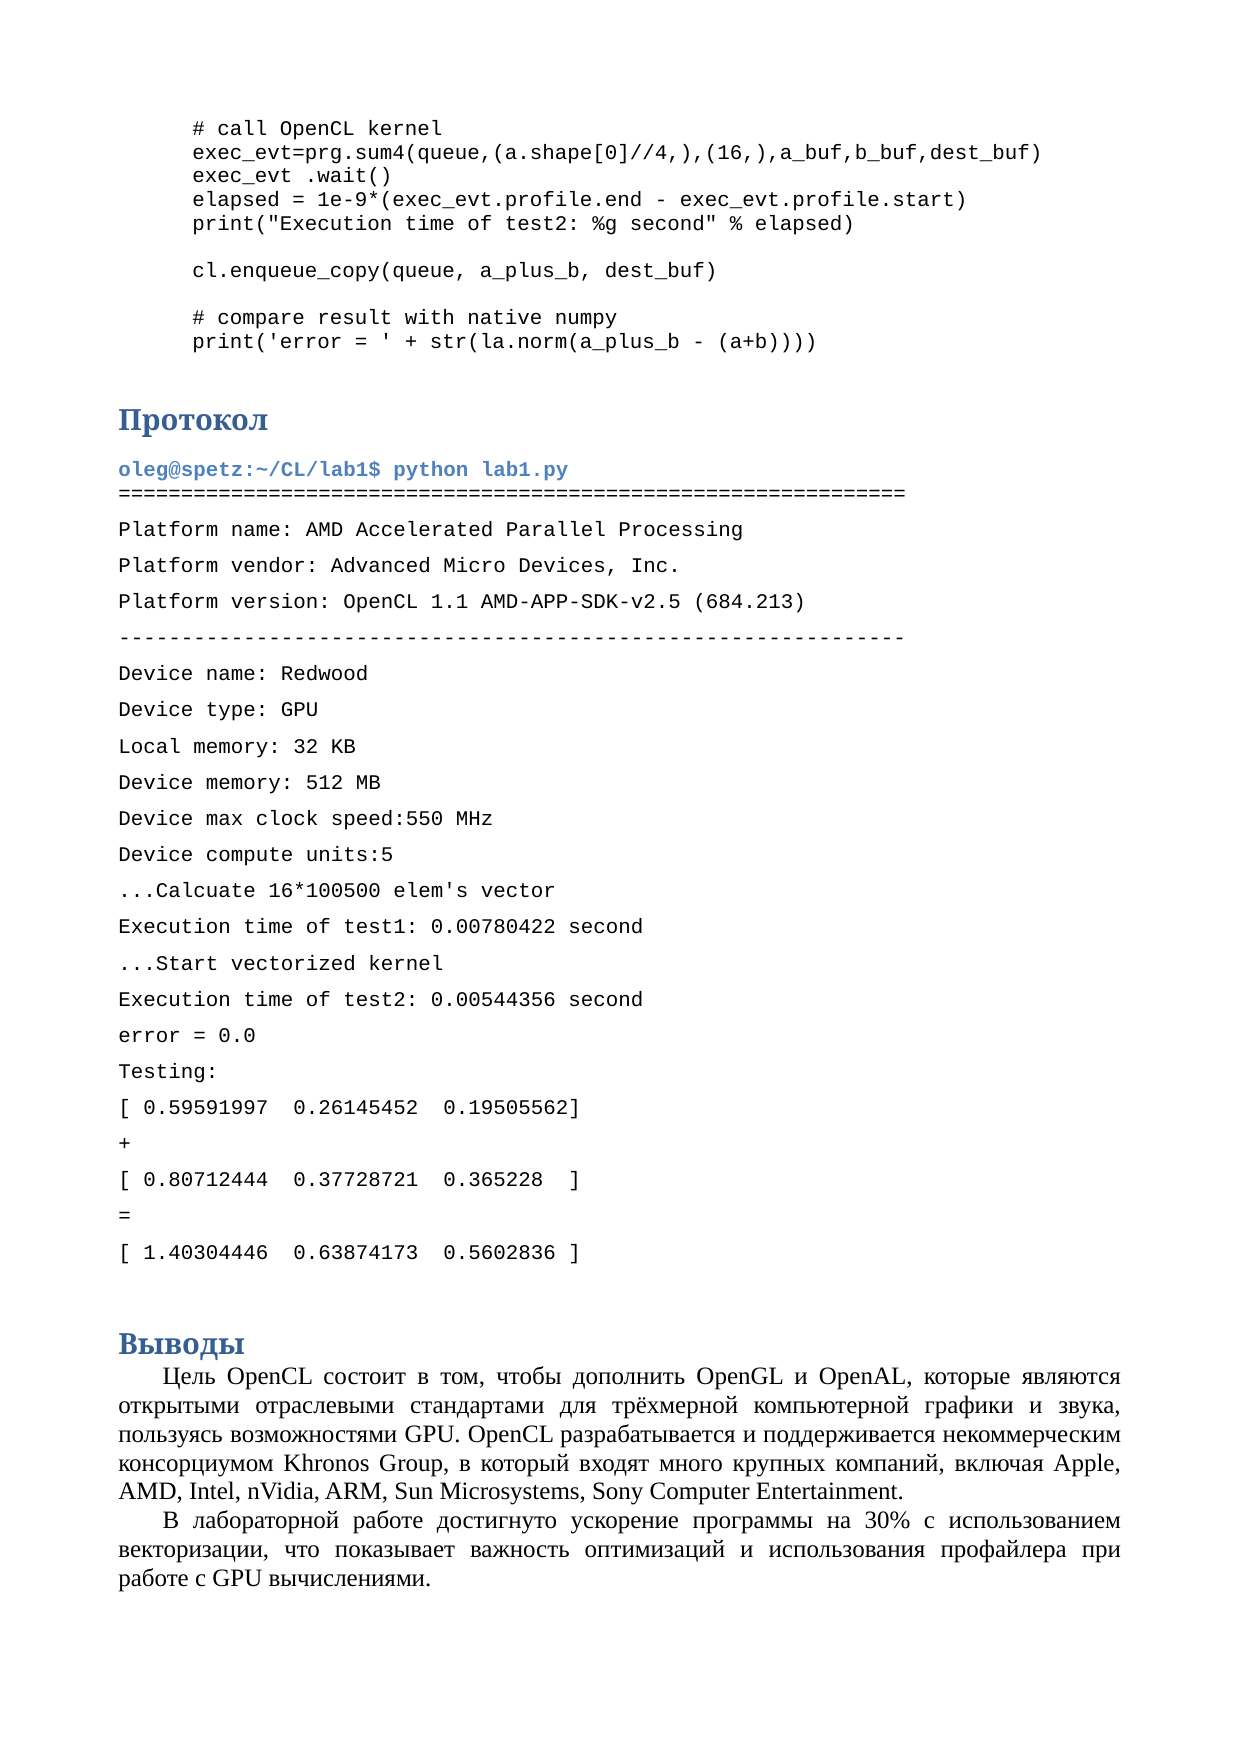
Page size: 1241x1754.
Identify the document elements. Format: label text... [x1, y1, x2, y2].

text cl.enqueue_copy(queue, a_plus_b, dest_buf) [118, 260, 1122, 284]
text exec_evt .wait() [118, 165, 1122, 189]
text Execution time of test2: 0.00544356 second [118, 989, 1122, 1012]
text exec_evt=prg.sum4(queue,(a.shape[0]//4,),(16,),a_buf,b_buf,dest_buf) [118, 142, 1122, 165]
text Local memory: 32 KB [118, 736, 1122, 759]
text Execution time of test1: 0.00780422 second [118, 916, 1122, 940]
text elapsed = 1e-9*(exec_evt.profile.end - exec_evt.profile.start) [118, 189, 1122, 213]
text [ 0.59591997 0.26145452 0.19505562] [118, 1097, 1122, 1121]
text --------------------------------------------------------------- [118, 627, 1122, 651]
text # call OpenCL kernel [118, 118, 1122, 142]
text В лабораторной работе достигнуто ускорение программы на 30% с использованием векторизации, что показывает важность оптимизаций и использования профайлера при работе с GPU вычислениями. [118, 1505, 1122, 1591]
text Цель OpenCL состоит в том, чтобы дополнить OpenGL и OpenAL, которые являются открытыми отраслевыми стандартами для трёхмерной компьютерной графики и звука, пользуясь возможностями GPU. OpenCL разрабатывается и поддерживается некоммерческим консорциумом Khronos Group, в который входят много крупных компаний, включая Apple, AMD, Intel, nVidia, ARM, Sun Microsystems, Sony Computer Entertainment. [118, 1361, 1122, 1505]
text # compare result with native numpy [118, 307, 1122, 331]
text Device name: Redwood [118, 663, 1122, 687]
text print("Execution time of test2: %g second" % elapsed) [118, 213, 1122, 236]
text =============================================================== [118, 483, 1122, 506]
text print('error = ' + str(la.norm(a_plus_b - (a+b)))) [118, 331, 1122, 354]
text Device compute units:5 [118, 844, 1122, 868]
text Testing: [118, 1061, 1122, 1084]
subtitle oleg@spetz:~/CL/lab1$ python lab1.py [118, 459, 1122, 483]
text Device memory: 512 MB [118, 772, 1122, 795]
text ...Start vectorized kernel [118, 952, 1122, 976]
text Platform name: AMD Accelerated Parallel Processing [118, 519, 1122, 542]
text [ 1.40304446 0.63874173 0.5602836 ] [118, 1242, 1122, 1265]
subtitle Выводы [118, 1328, 1122, 1361]
text error = 0.0 [118, 1025, 1122, 1048]
text Platform version: OpenCL 1.1 AMD-APP-SDK-v2.5 (684.213) [118, 591, 1122, 615]
text Device max clock speed:550 MHz [118, 808, 1122, 832]
subtitle Протокол [118, 404, 1122, 438]
text = [118, 1206, 1122, 1229]
text Platform vendor: Advanced Micro Devices, Inc. [118, 555, 1122, 578]
text ...Calcuate 16*100500 elem's vector [118, 880, 1122, 904]
text [ 0.80712444 0.37728721 0.365228 ] [118, 1169, 1122, 1193]
text + [118, 1133, 1122, 1157]
text Device type: GPU [118, 699, 1122, 723]
